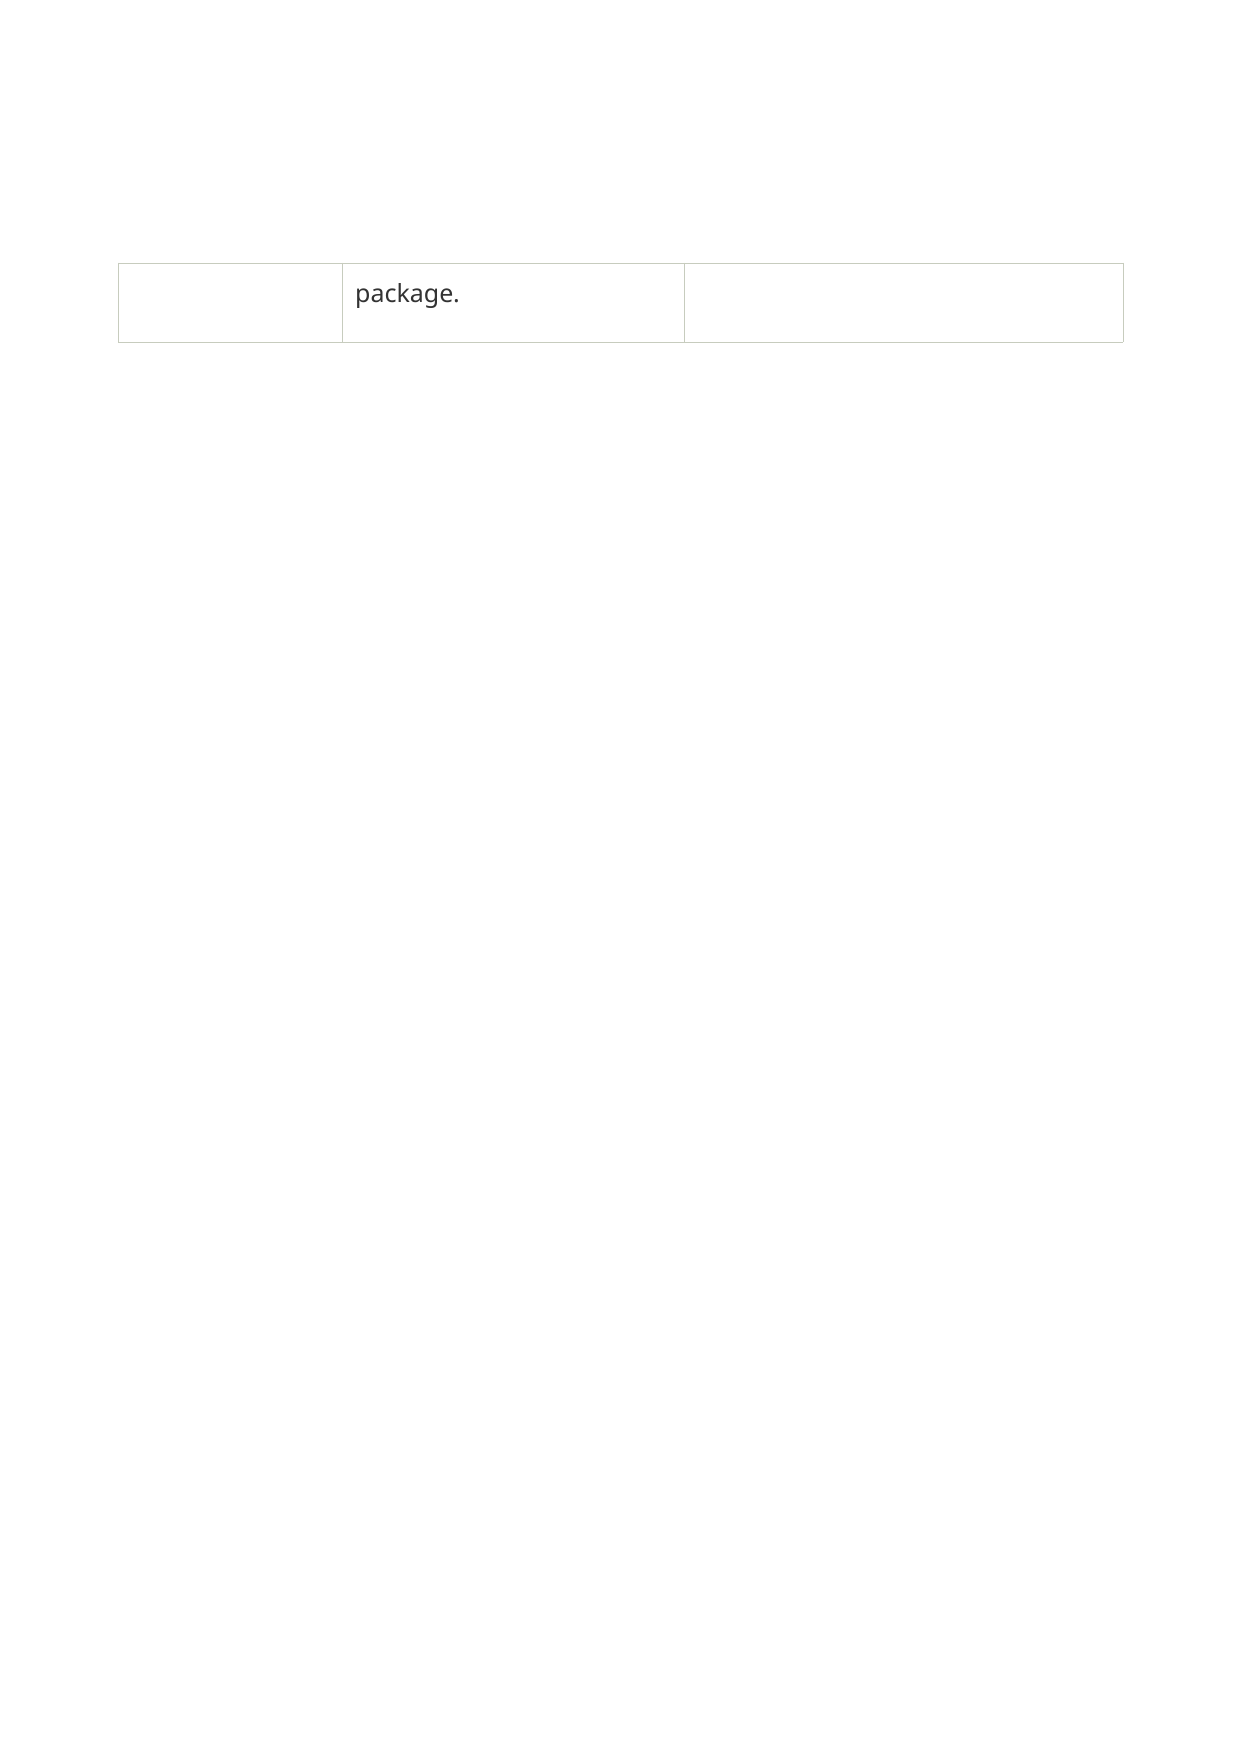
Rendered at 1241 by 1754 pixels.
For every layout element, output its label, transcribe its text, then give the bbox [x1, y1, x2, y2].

table_cell package. [343, 264, 684, 342]
table_cell [685, 264, 1123, 342]
table_cell [119, 264, 342, 342]
